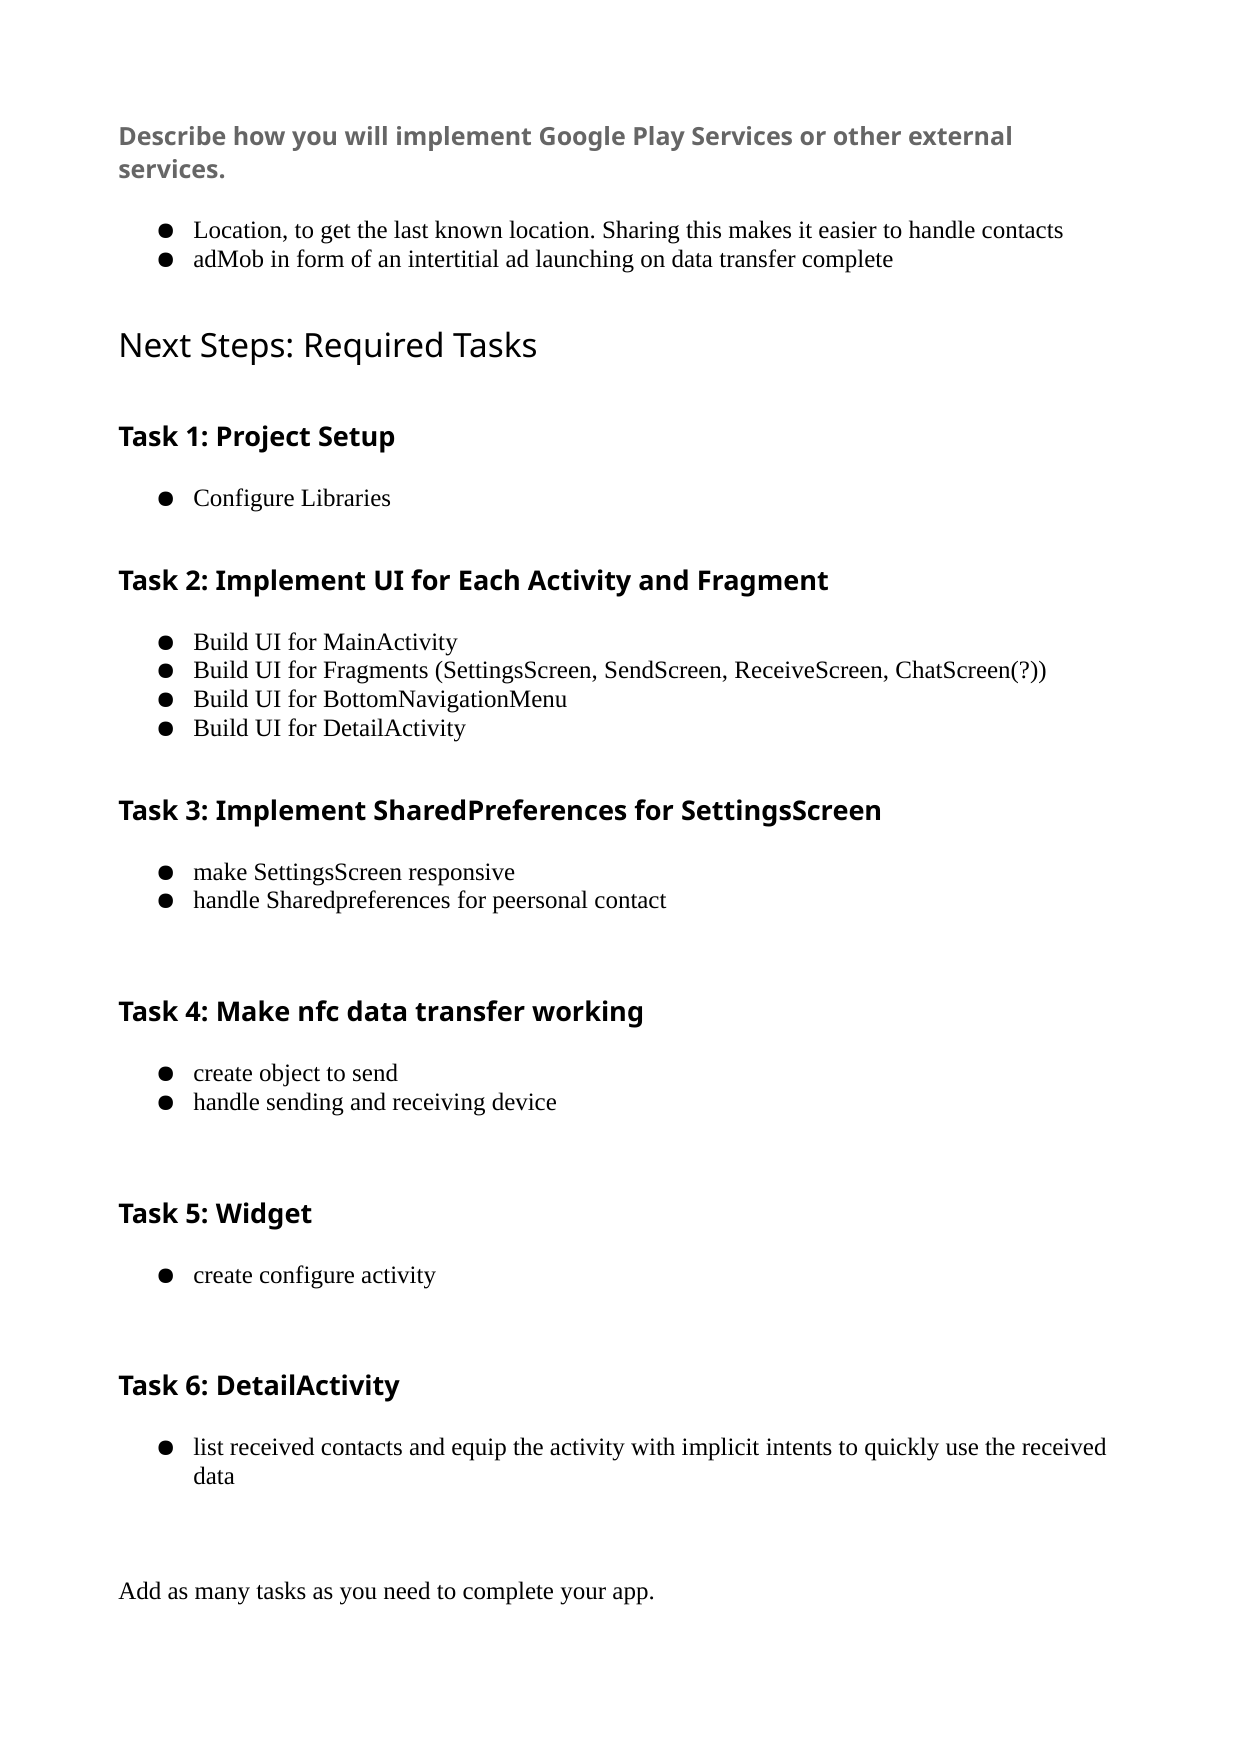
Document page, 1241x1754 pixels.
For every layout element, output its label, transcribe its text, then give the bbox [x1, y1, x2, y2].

subtitle Task 6: DetailActivity [118, 1367, 1122, 1404]
list Build UI for MainActivity [156, 627, 1122, 655]
subtitle Next Steps: Required Tasks [118, 322, 1122, 367]
subtitle Task 5: Widget [118, 1194, 1122, 1231]
list handle Sharedpreferences for peersonal contact [156, 886, 1122, 914]
subtitle Task 4: Make nfc data transfer working [118, 993, 1122, 1029]
subtitle Task 1: Project Setup [118, 417, 1122, 454]
list create configure activity [156, 1260, 1122, 1288]
subtitle Task 2: Implement UI for Each Activity and Fragment [118, 561, 1122, 598]
list Configure Libraries [156, 483, 1122, 511]
list create object to send [156, 1058, 1122, 1087]
subtitle Task 3: Implement SharedPreferences for SettingsScreen [118, 791, 1122, 828]
list Location, to get the last known location. Sharing this makes it easier to handle contacts [156, 215, 1122, 244]
list Build UI for Fragments (SettingsScreen, SendScreen, ReceiveScreen, ChatScreen(?)) [156, 655, 1122, 684]
list Build UI for BottomNavigationMenu [156, 684, 1122, 713]
list Build UI for DetailActivity [156, 713, 1122, 742]
list list received contacts and equip the activity with implicit intents to quickly use the received data [156, 1432, 1122, 1490]
subtitle Describe how you will implement Google Play Services or other external services. [118, 118, 1122, 186]
list adMob in form of an intertitial ad launching on data transfer complete [156, 244, 1122, 272]
list make SettingsScreen responsive [156, 857, 1122, 886]
list handle sending and receiving device [156, 1087, 1122, 1116]
text Add as many tasks as you need to complete your app. [118, 1576, 1122, 1605]
